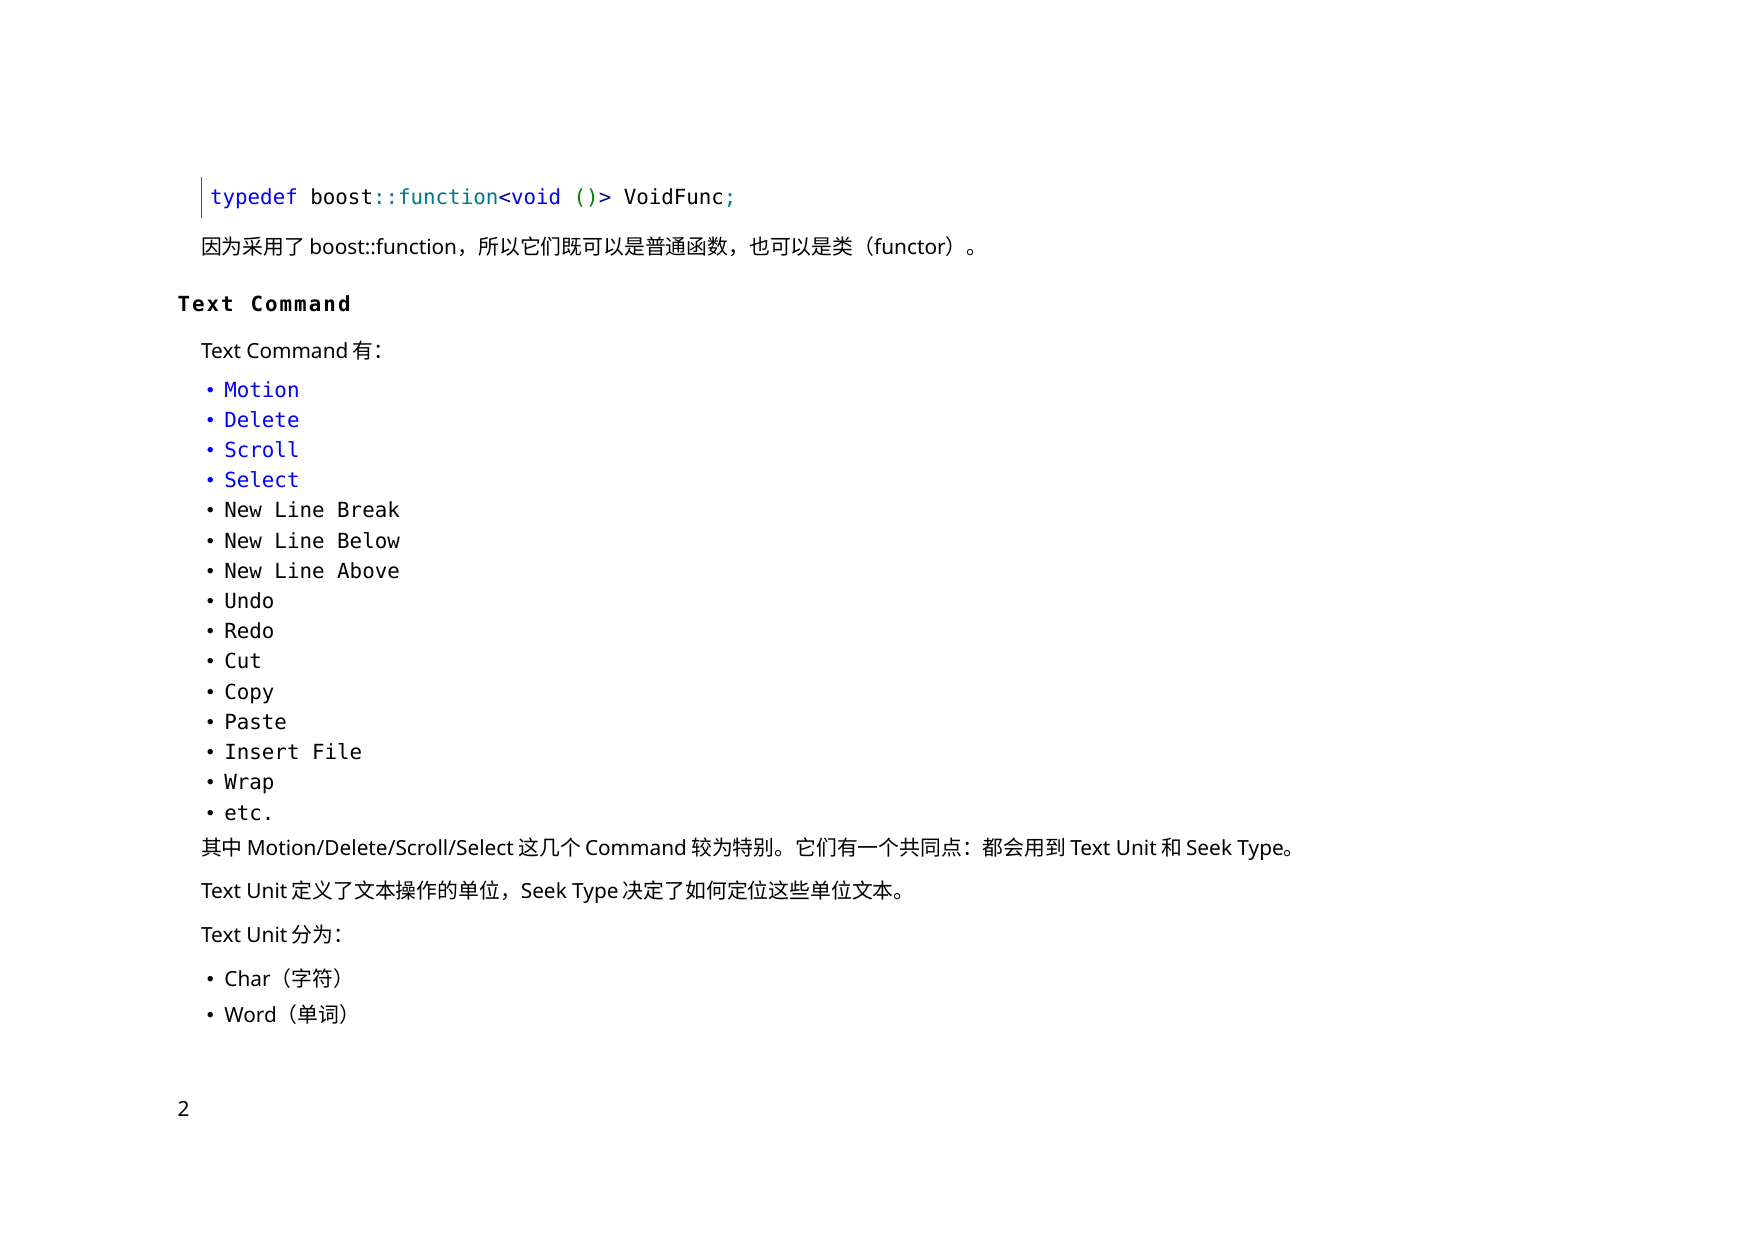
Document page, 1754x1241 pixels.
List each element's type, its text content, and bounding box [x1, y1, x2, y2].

title Text Command [177, 292, 1605, 316]
list Scroll [207, 438, 1605, 462]
list Char（字符） [207, 962, 1605, 992]
list etc. [207, 801, 1605, 825]
text typedef boost::function<void ()> VoidFunc; [202, 177, 1605, 218]
text Text Command有： [177, 334, 1605, 364]
list Paste [207, 710, 1605, 734]
text Text Unit分为： [177, 918, 1605, 949]
list New Line Below [207, 529, 1605, 553]
list Copy [207, 680, 1605, 704]
list Cut [207, 649, 1605, 674]
list Select [207, 468, 1605, 493]
text 因为采用了boost::function，所以它们既可以是普通函数，也可以是类（functor）。 [177, 231, 1605, 261]
list Redo [207, 619, 1605, 644]
list Undo [207, 589, 1605, 613]
list New Line Above [207, 559, 1605, 583]
list Insert File [207, 740, 1605, 764]
list Wrap [207, 770, 1605, 795]
text Text Unit定义了文本操作的单位，Seek Type决定了如何定位这些单位文本。 [177, 874, 1605, 905]
list Motion [207, 378, 1605, 402]
list Word（单词） [207, 998, 1605, 1029]
list Delete [207, 408, 1605, 432]
list 其中Motion/Delete/Scroll/Select这几个Command较为特别。它们有一个共同点：都会用到Text Unit和Seek Type。 [177, 831, 1605, 861]
list New Line Break [207, 498, 1605, 523]
